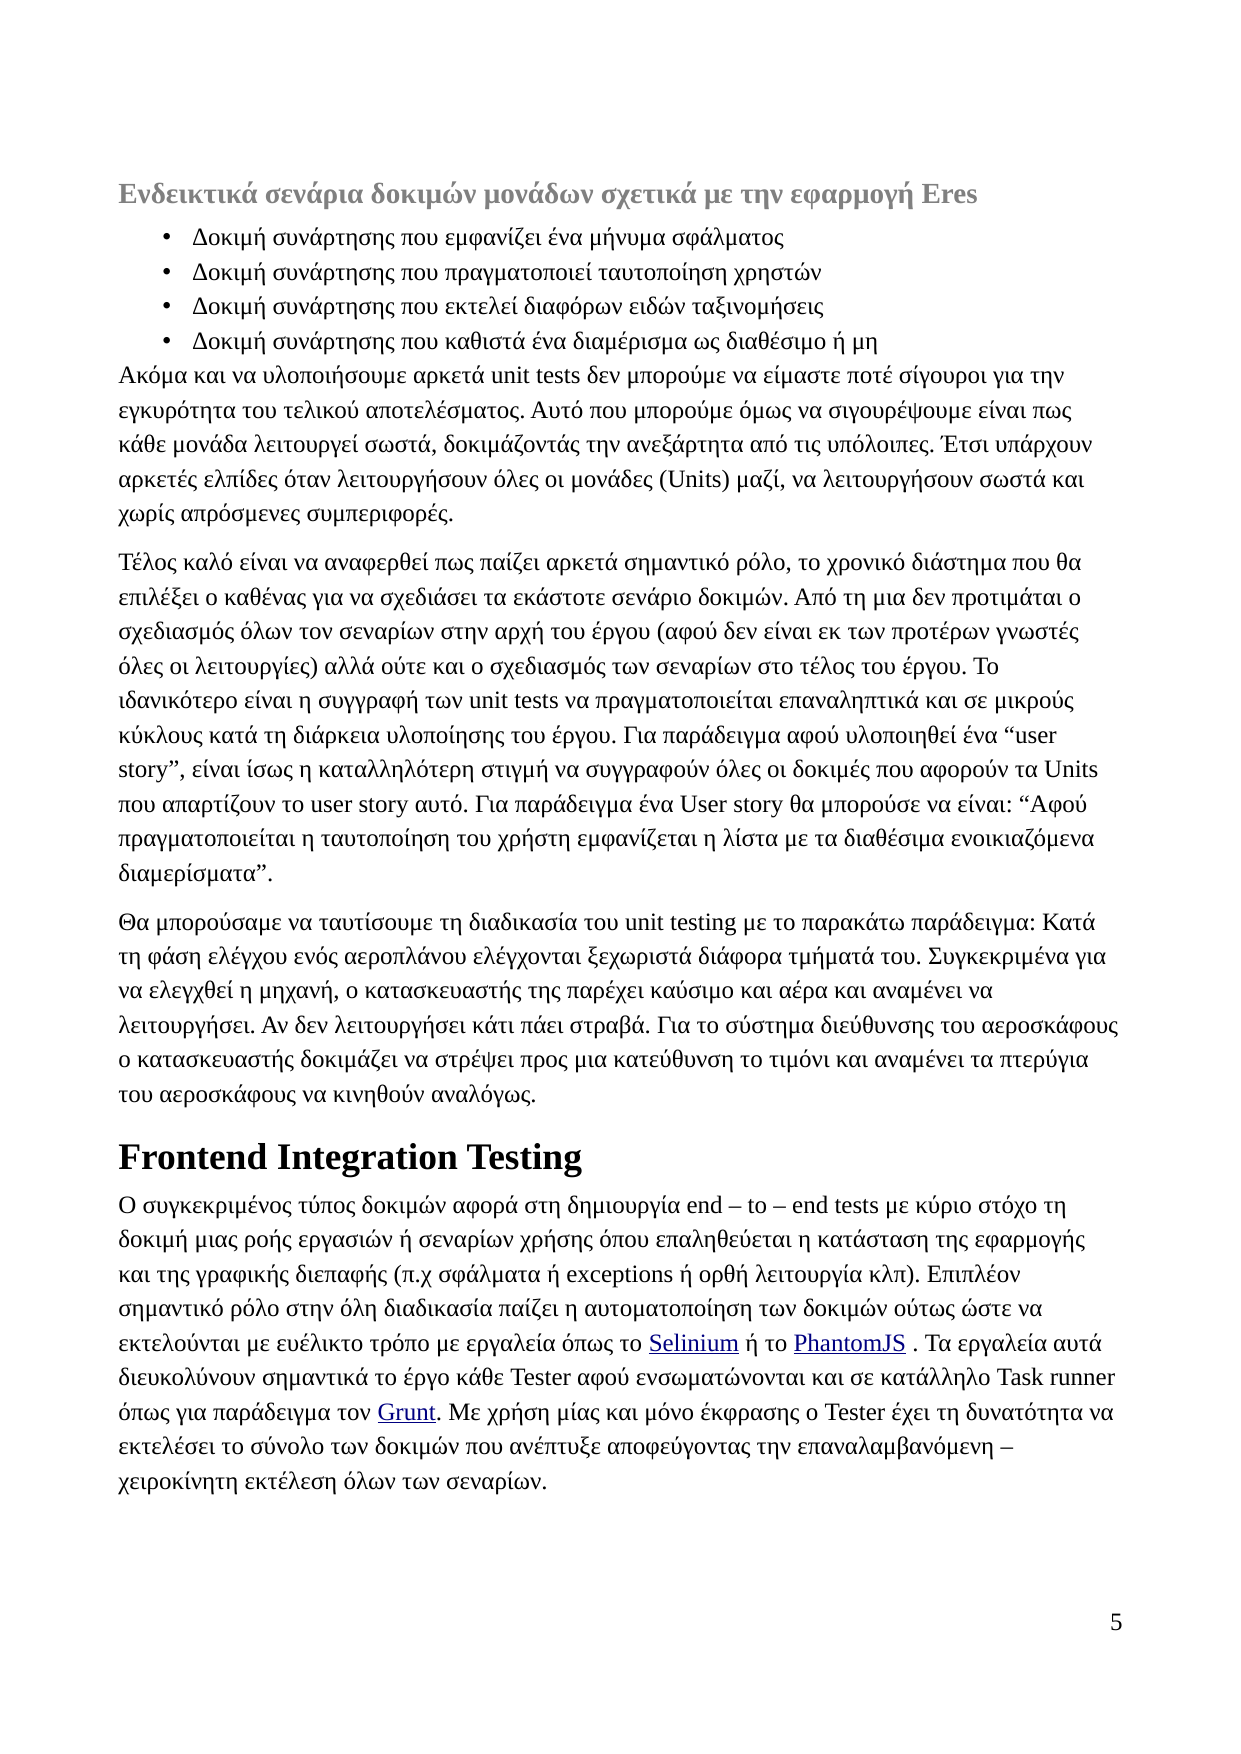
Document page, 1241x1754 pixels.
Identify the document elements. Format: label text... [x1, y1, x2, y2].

text Ο συγκεκριμένος τύπος δοκιμών αφορά στη δημιουργία end – to – end tests με κύριο στόχο τη δοκιμή μιας ροής εργασιών ή σεναρίων χρήσης όπου επαληθεύεται η κατάσταση της εφαρμογής και της γραφικής διεπαφής (π.χ σφάλματα ή exceptions ή ορθή λειτουργία κλπ). Επιπλέον σημαντικό ρόλο στην όλη διαδικασία παίζει η αυτοματοποίηση των δοκιμών ούτως ώστε να εκτελούνται με ευέλικτο τρόπο με εργαλεία όπως το Selinium ή το PhantomJS . Τα εργαλεία αυτά διευκολύνουν σημαντικά το έργο κάθε Tester αφού ενσωματώνονται και σε κατάλληλο Task runner όπως για παράδειγμα τον Grunt. Με χρήση μίας και μόνο έκφρασης ο Tester έχει τη δυνατότητα να εκτελέσει το σύνολο των δοκιμών που ανέπτυξε αποφεύγοντας την επαναλαμβανόμενη – χειροκίνητη εκτέλεση όλων των σεναρίων. [118, 1190, 1122, 1494]
list Δοκιμή συνάρτησης που εκτελεί διαφόρων ειδών ταξινομήσεις [162, 291, 1122, 320]
text Θα μπορούσαμε να ταυτίσουμε τη διαδικασία του unit testing με το παρακάτω παράδειγμα: Κατά τη φάση ελέγχου ενός αεροπλάνου ελέγχονται ξεχωριστά διάφορα τμήματά του. Συγκεκριμένα για να ελεγχθεί η μηχανή, ο κατασκευαστής της παρέχει καύσιμο και αέρα και αναμένει να λειτουργήσει. Αν δεν λειτουργήσει κάτι πάει στραβά. Για το σύστημα διεύθυνσης του αεροσκάφους ο κατασκευαστής δοκιμάζει να στρέψει προς μια κατεύθυνση το τιμόνι και αναμένει τα πτερύγια του αεροσκάφους να κινηθούν αναλόγως. [118, 907, 1122, 1108]
text Τέλος καλό είναι να αναφερθεί πως παίζει αρκετά σημαντικό ρόλο, το χρονικό διάστημα που θα επιλέξει ο καθένας για να σχεδιάσει τα εκάστοτε σενάριο δοκιμών. Από τη μια δεν προτιμάται ο σχεδιασμός όλων τον σεναρίων στην αρχή του έργου (αφού δεν είναι εκ των προτέρων γνωστές όλες οι λειτουργίες) αλλά ούτε και ο σχεδιασμός των σεναρίων στο τέλος του έργου. Το ιδανικότερο είναι η συγγραφή των unit tests να πραγματοποιείται επαναληπτικά και σε μικρούς κύκλους κατά τη διάρκεια υλοποίησης του έργου. Για παράδειγμα αφού υλοποιηθεί ένα “user story”, είναι ίσως η καταλληλότερη στιγμή να συγγραφούν όλες οι δοκιμές που αφορούν τα Units που απαρτίζουν το user story αυτό. Για παράδειγμα ένα User story θα μπορούσε να είναι: “Αφού πραγματοποιείται η ταυτοποίηση του χρήστη εμφανίζεται η λίστα με τα διαθέσιμα ενοικιαζόμενα διαμερίσματα”. [118, 547, 1122, 886]
subtitle Frontend Integration Testing [118, 1134, 1122, 1177]
list Δοκιμή συνάρτησης που εμφανίζει ένα μήνυμα σφάλματος [162, 222, 1122, 251]
list Δοκιμή συνάρτησης που πραγματοποιεί ταυτοποίηση χρηστών [162, 257, 1122, 286]
list Δοκιμή συνάρτησης που καθιστά ένα διαμέρισμα ως διαθέσιμο ή μη [162, 326, 1122, 354]
subtitle Ενδεικτικά σενάρια δοκιμών μονάδων σχετικά με την εφαρμογή Eres [118, 176, 1122, 210]
text Ακόμα και να υλοποιήσουμε αρκετά unit tests δεν μπορούμε να είμαστε ποτέ σίγουροι για την εγκυρότητα του τελικού αποτελέσματος. Αυτό που μπορούμε όμως να σιγουρέψουμε είναι πως κάθε μονάδα λειτουργεί σωστά, δοκιμάζοντάς την ανεξάρτητα από τις υπόλοιπες. Έτσι υπάρχουν αρκετές ελπίδες όταν λειτουργήσουν όλες οι μονάδες (Units) μαζί, να λειτουργήσουν σωστά και χωρίς απρόσμενες συμπεριφορές. [118, 360, 1122, 527]
